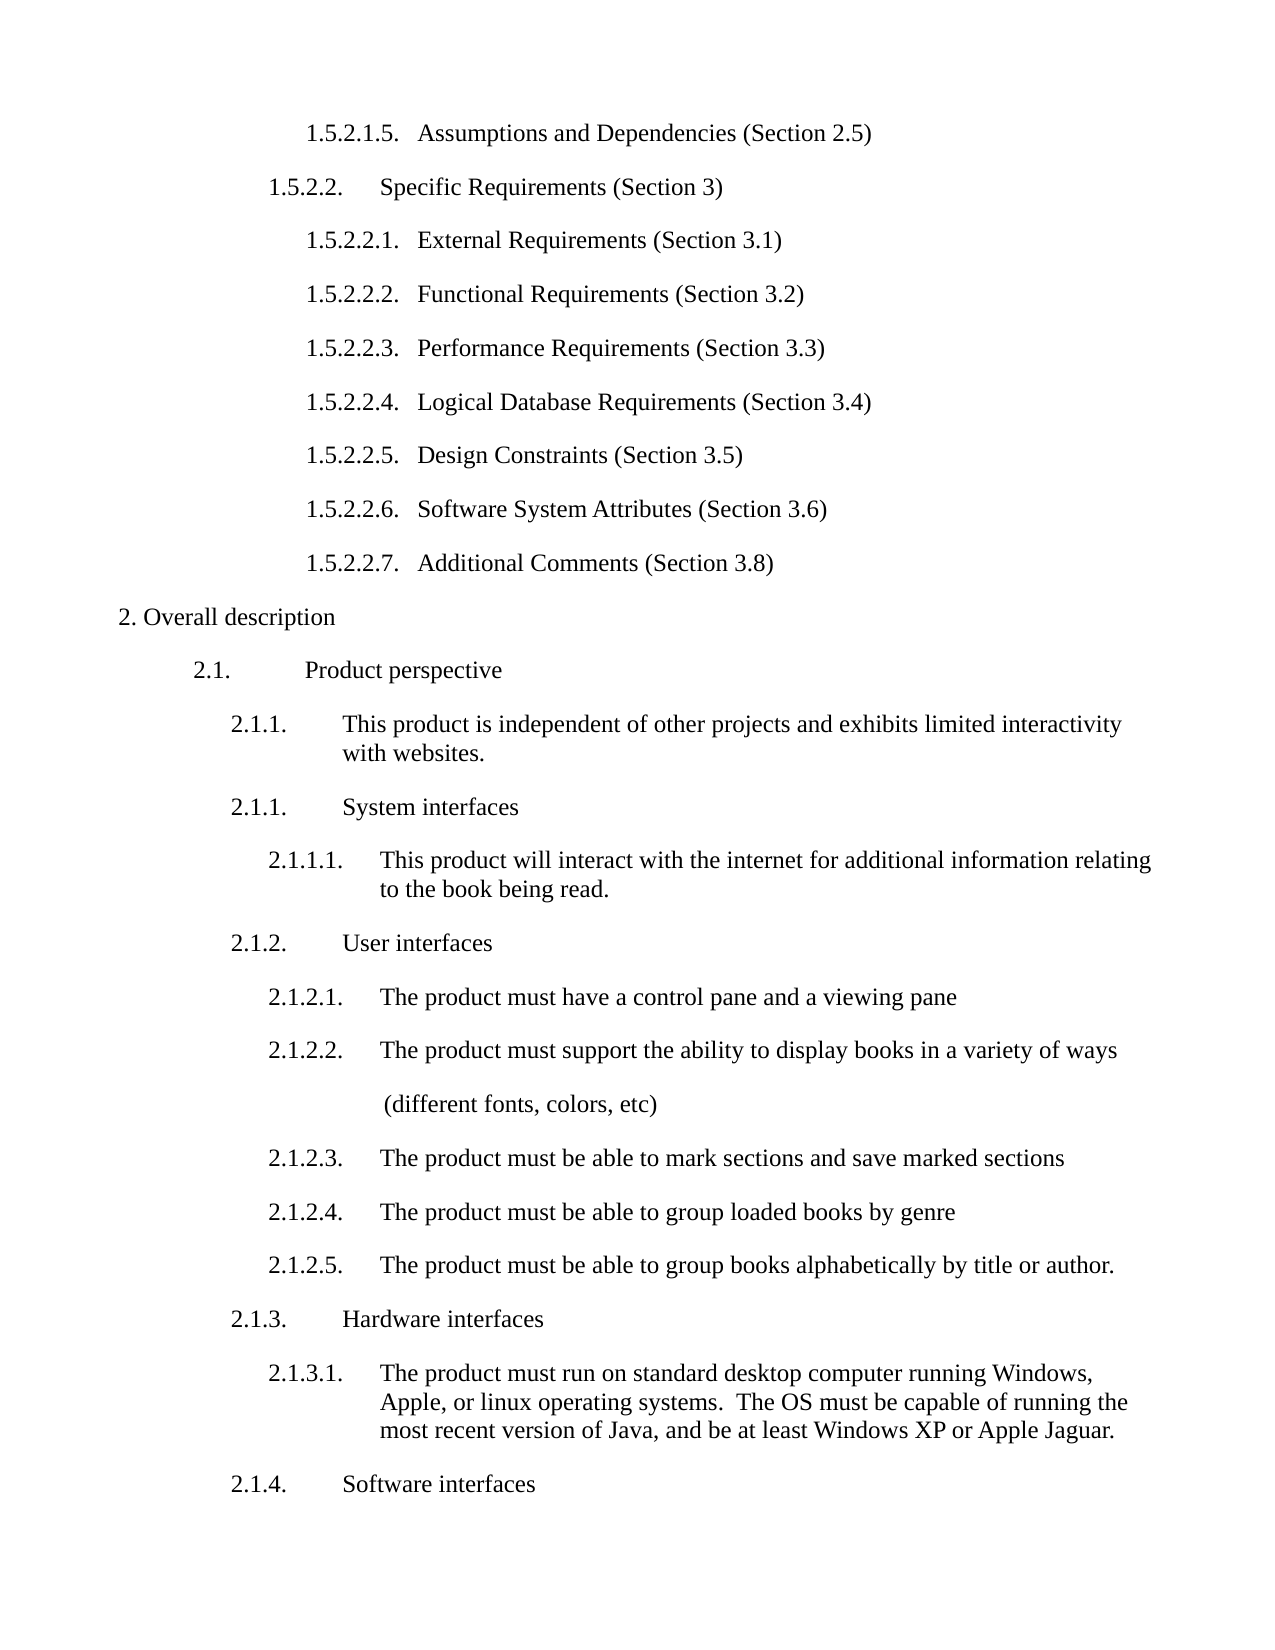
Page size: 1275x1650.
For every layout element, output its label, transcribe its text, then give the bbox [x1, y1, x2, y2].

list Additional Comments (Section 3.8) [306, 548, 1157, 577]
list Software System Attributes (Section 3.6) [306, 494, 1157, 523]
list Specific Requirements (Section 3) [268, 172, 1157, 201]
list This product is independent of other projects and exhibits limited interactivity with websites. [231, 709, 1157, 767]
list System interfaces [231, 792, 1157, 821]
list The product must support the ability to display books in a variety of ways [268, 1036, 1157, 1064]
list Hardware interfaces [231, 1304, 1157, 1333]
list The product must be able to group loaded books by genre [268, 1197, 1157, 1226]
list The product must run on standard desktop computer running Windows, Apple, or linux operating systems. The OS must be capable of running the most recent version of Java, and be at least Windows XP or Apple Jaguar. [268, 1358, 1157, 1444]
list Product perspective [193, 656, 1157, 684]
list Logical Database Requirements (Section 3.4) [306, 387, 1157, 416]
list Software interfaces [231, 1469, 1157, 1498]
list The product must have a control pane and a viewing pane [268, 982, 1157, 1011]
list User interfaces [231, 928, 1157, 957]
list The product must be able to mark sections and save marked sections [268, 1143, 1157, 1172]
list Performance Requirements (Section 3.3) [306, 333, 1157, 362]
text (different fonts, colors, etc) [118, 1089, 1157, 1118]
list The product must be able to group books alphabetically by title or author. [268, 1251, 1157, 1279]
list Design Constraints (Section 3.5) [306, 441, 1157, 469]
list Functional Requirements (Section 3.2) [306, 279, 1157, 308]
list External Requirements (Section 3.1) [306, 226, 1157, 254]
list This product will interact with the internet for additional information relating to the book being read. [268, 846, 1157, 903]
list Assumptions and Dependencies (Section 2.5) [306, 118, 1157, 147]
text 2. Overall description [118, 602, 1157, 631]
